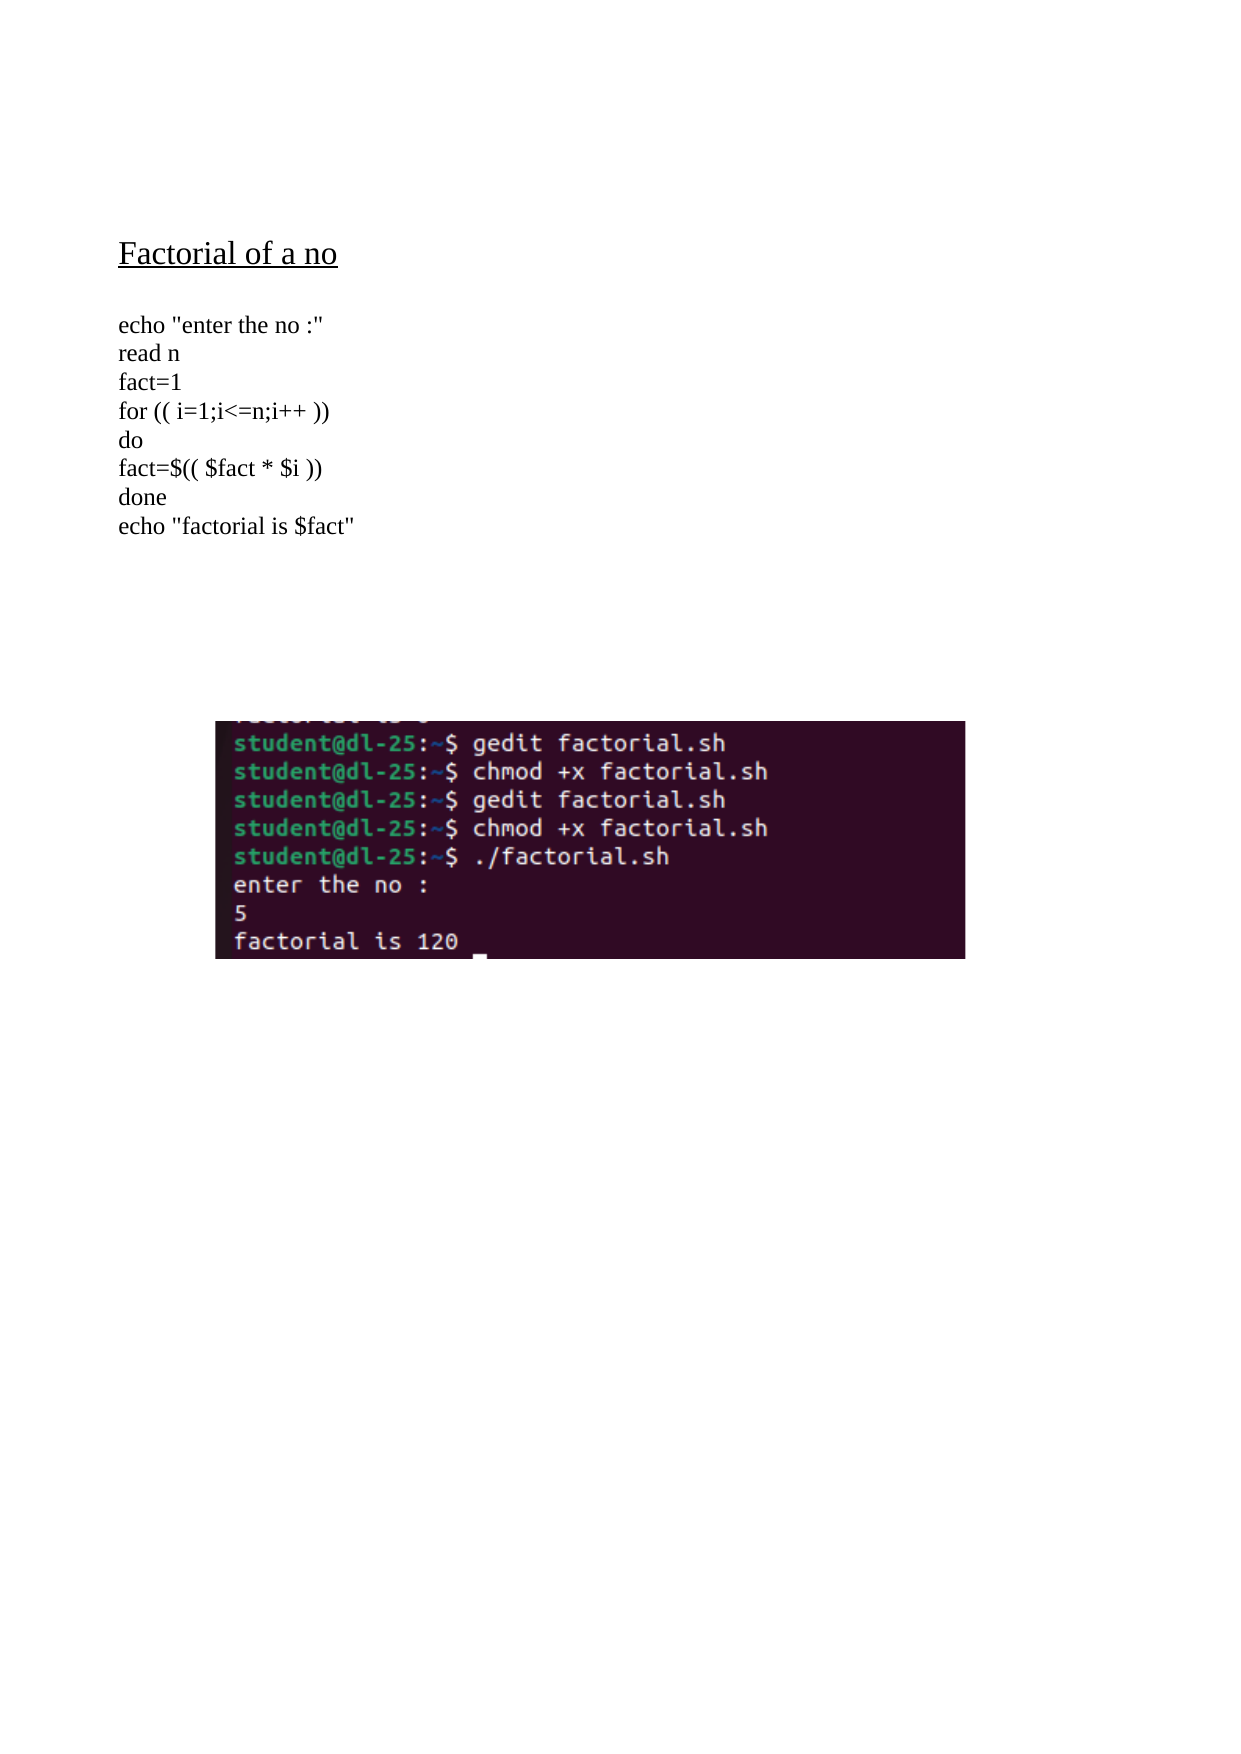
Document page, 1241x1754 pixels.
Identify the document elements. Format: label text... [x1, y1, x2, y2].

text for (( i=1;i<=n;i++ )) [118, 396, 1122, 425]
text fact=$(( $fact * $i )) [118, 453, 1122, 482]
text fact=1 [118, 367, 1122, 396]
text read n [118, 338, 1122, 367]
picture [215, 721, 966, 959]
text done [118, 482, 1122, 511]
text echo "enter the no :" [118, 310, 1122, 338]
text Factorial of a no [118, 233, 1122, 271]
text do [118, 425, 1122, 453]
text echo "factorial is $fact" [118, 511, 1122, 540]
